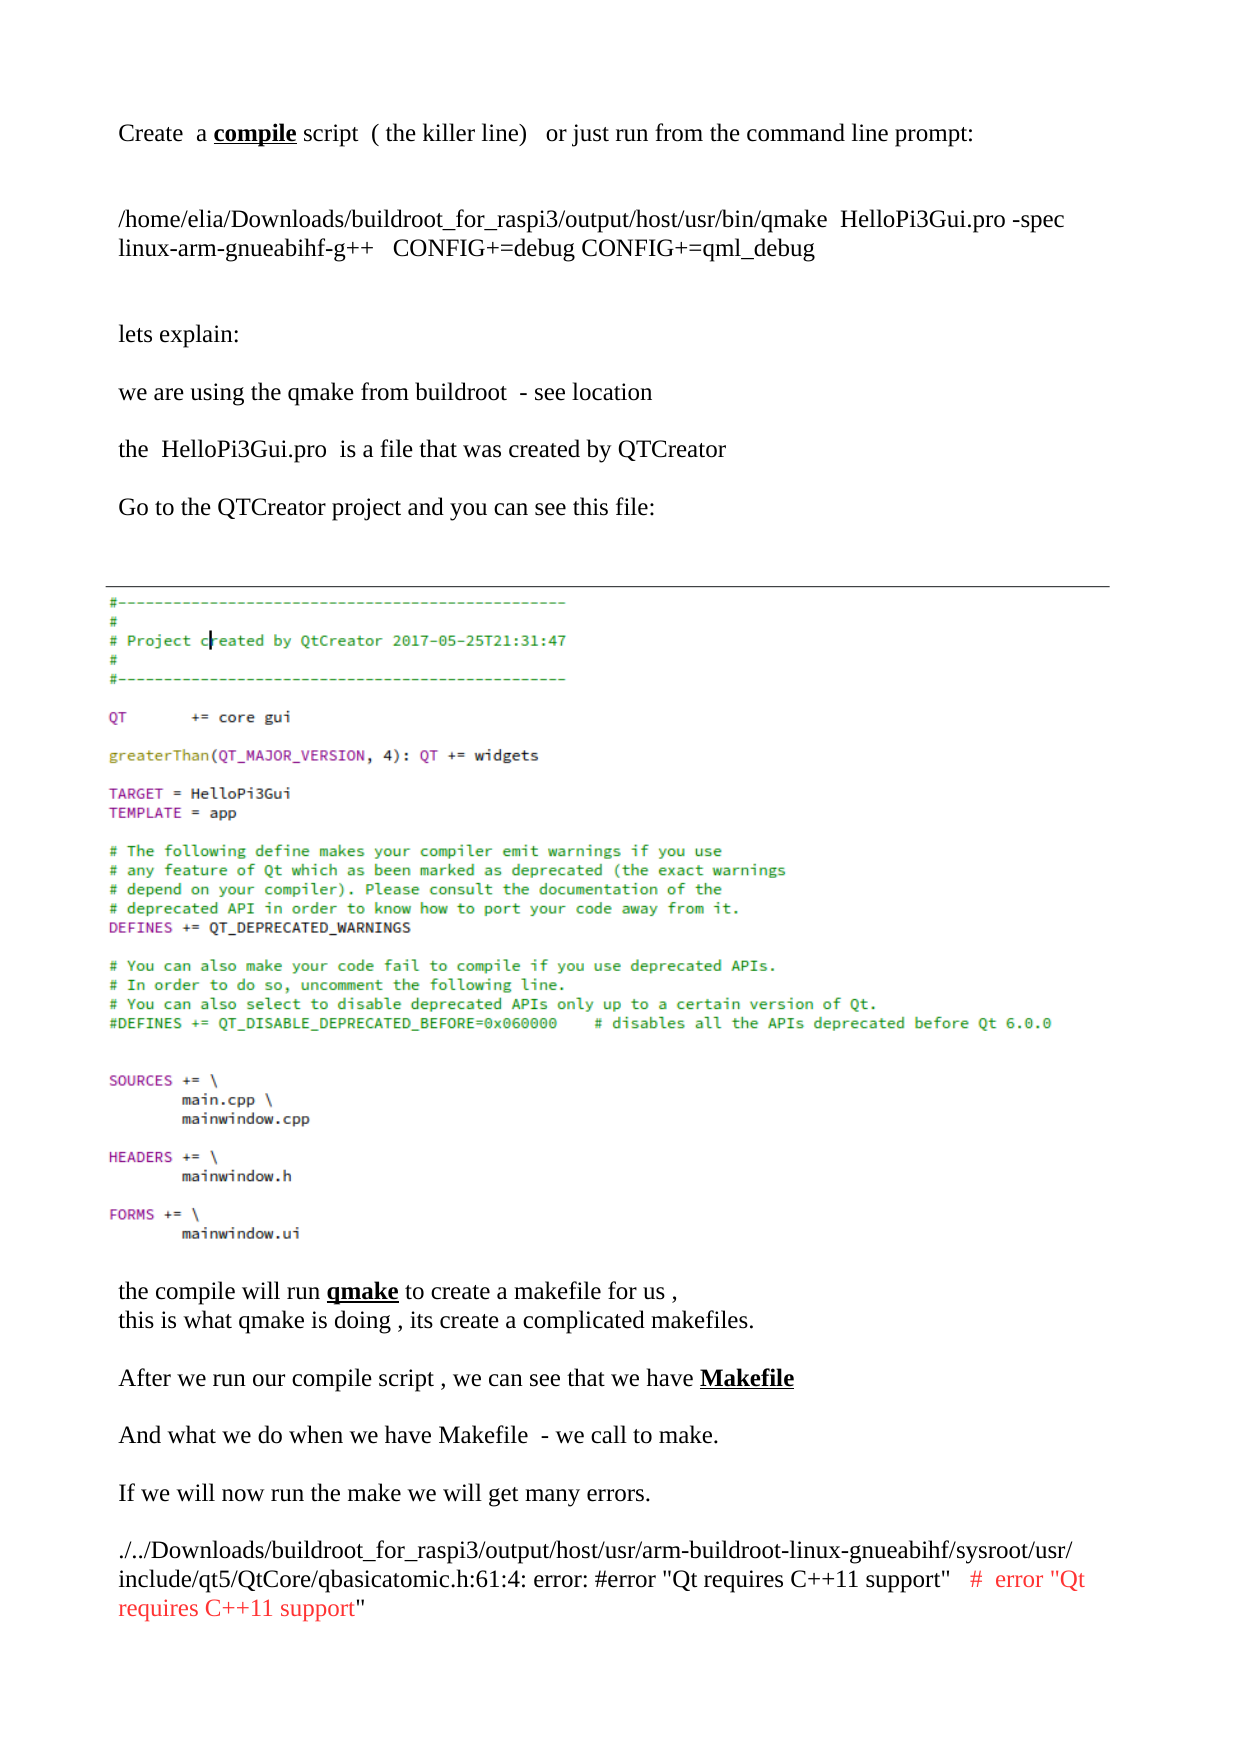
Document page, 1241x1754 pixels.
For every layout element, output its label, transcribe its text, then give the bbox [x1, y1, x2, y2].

text After we run our compile script , we can see that we have Makefile [118, 1363, 1122, 1391]
text the compile will run qmake to create a makefile for us , [118, 578, 1122, 1305]
text Create a compile script ( the killer line) or just run from the command line prompt: [118, 118, 1122, 147]
text lets explain: [118, 319, 1122, 348]
text /home/elia/Downloads/buildroot_for_raspi3/output/host/usr/bin/qmake HelloPi3Gui.pro -spec linux-arm-gnueabihf-g++ CONFIG+=debug CONFIG+=qml_debug [118, 204, 1122, 262]
text we are using the qmake from buildroot - see location [118, 377, 1122, 406]
text And what we do when we have Makefile - we call to make. [118, 1420, 1122, 1449]
text Go to the QTCreator project and you can see this file: [118, 492, 1122, 521]
text the HelloPi3Gui.pro is a file that was created by QTCreator [118, 434, 1122, 463]
text If we will now run the make we will get many errors. [118, 1478, 1122, 1506]
text this is what qmake is doing , its create a complicated makefiles. [118, 1305, 1122, 1334]
picture [105, 586, 1110, 1277]
text ./../Downloads/buildroot_for_raspi3/output/host/usr/arm-buildroot-linux-gnueabihf/sysroot/usr/include/qt5/QtCore/qbasicatomic.h:61:4: error: #error "Qt requires C++11 support" # error "Qt requires C++11 support" [118, 1535, 1122, 1621]
